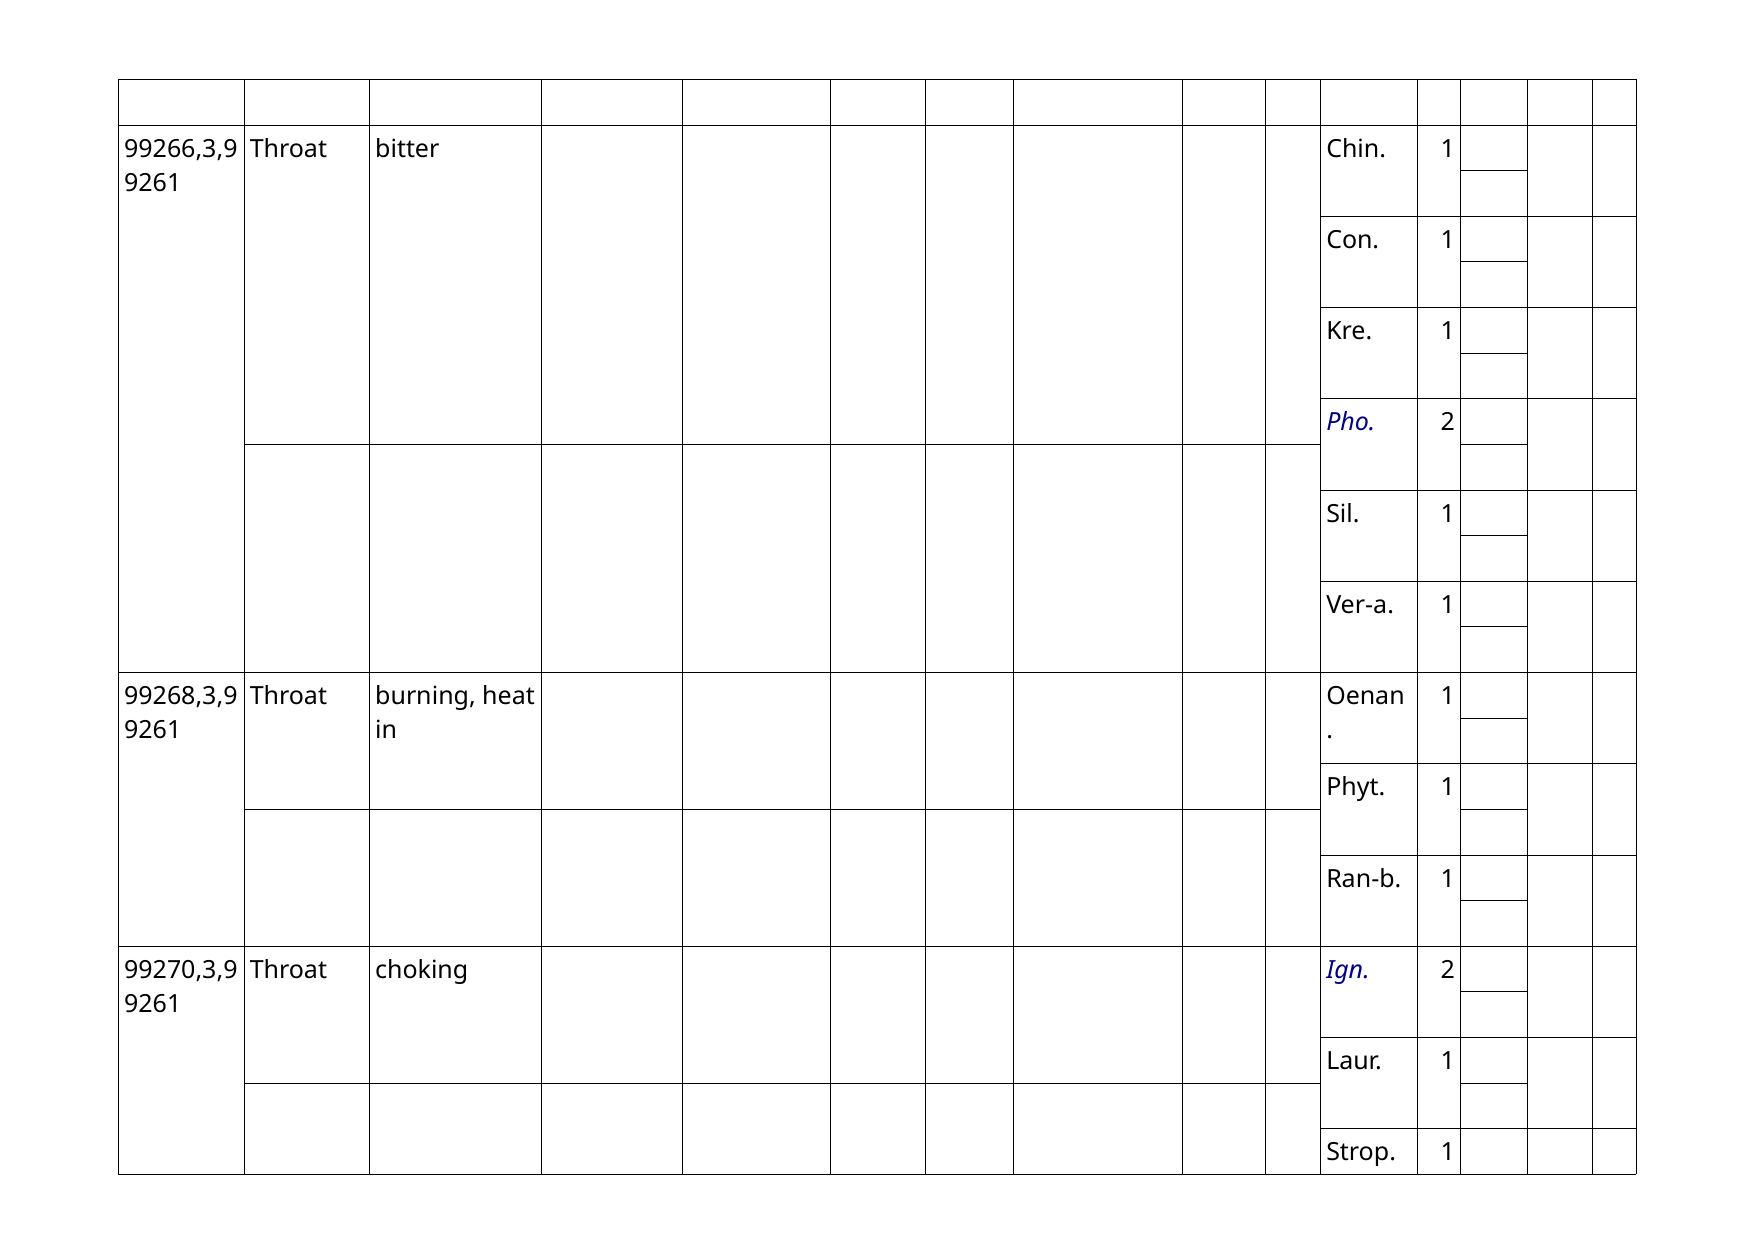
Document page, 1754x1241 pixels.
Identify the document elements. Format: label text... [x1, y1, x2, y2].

table_cell [926, 80, 1013, 124]
table_cell [1461, 126, 1527, 170]
table_cell [1266, 445, 1320, 672]
table_cell [1528, 582, 1592, 672]
table_cell bitter [370, 126, 541, 444]
table_cell [1183, 673, 1265, 809]
table_cell [1461, 1129, 1527, 1174]
table_cell Ran-b. [1321, 856, 1417, 946]
table_cell [1461, 536, 1527, 581]
table_cell [1014, 947, 1182, 1083]
table_cell [1418, 80, 1460, 124]
table_cell [1014, 445, 1182, 672]
table_cell [1528, 1129, 1592, 1174]
table_cell 1 [1418, 764, 1460, 854]
table_cell [245, 1084, 369, 1174]
table_cell 2 [1418, 947, 1460, 1037]
table_cell [1593, 1038, 1636, 1128]
table_cell [1461, 810, 1527, 854]
table_cell [1528, 217, 1592, 307]
table_cell Ign. [1321, 947, 1417, 1037]
table_cell [370, 445, 541, 672]
table_cell [1461, 1084, 1527, 1128]
table_cell [831, 947, 925, 1083]
table_cell 1 [1418, 126, 1460, 216]
table_cell [1183, 80, 1265, 124]
table_cell [926, 673, 1013, 809]
table_cell [1593, 856, 1636, 946]
table_cell [542, 1084, 682, 1174]
table_cell Throat [245, 673, 369, 809]
table_cell [926, 810, 1013, 946]
table_cell [683, 1084, 830, 1174]
table_cell [245, 810, 369, 946]
table_cell [1461, 764, 1527, 809]
table_cell Sil. [1321, 491, 1417, 581]
table_cell [1266, 1084, 1320, 1174]
table_cell [1014, 1084, 1182, 1174]
table_cell [1593, 582, 1636, 672]
table_cell Phyt. [1321, 764, 1417, 854]
table_cell Oenan. [1321, 673, 1417, 763]
table_cell 1 [1418, 856, 1460, 946]
table_cell [1528, 673, 1592, 763]
table_cell [1593, 491, 1636, 581]
table_cell [926, 1084, 1013, 1174]
table_cell [1461, 217, 1527, 261]
table_cell Strop. [1321, 1129, 1417, 1174]
table_cell [1461, 262, 1527, 307]
table_cell [1593, 217, 1636, 307]
table_cell [1593, 1129, 1636, 1174]
table_cell [370, 810, 541, 946]
table_cell [1183, 810, 1265, 946]
table_cell [1528, 491, 1592, 581]
table_cell Con. [1321, 217, 1417, 307]
table_cell [542, 947, 682, 1083]
table_cell [831, 810, 925, 946]
table_cell [1183, 126, 1265, 444]
table_cell [370, 1084, 541, 1174]
table_cell [1528, 399, 1592, 489]
table_cell [1014, 80, 1182, 124]
table_cell [1528, 308, 1592, 398]
table_cell [1528, 947, 1592, 1037]
table_cell [1461, 673, 1527, 718]
table_cell [1014, 810, 1182, 946]
table_cell [1183, 445, 1265, 672]
table_cell [1266, 810, 1320, 946]
table_cell [1183, 1084, 1265, 1174]
table_cell [1461, 901, 1527, 946]
table_cell [542, 810, 682, 946]
table_cell [1593, 308, 1636, 398]
table_cell [1461, 445, 1527, 489]
table_cell [831, 445, 925, 672]
table_cell [119, 80, 244, 124]
table_cell 99266,3,99261 [119, 126, 244, 672]
table_cell [542, 80, 682, 124]
table_cell [1461, 80, 1527, 124]
table_cell [1528, 764, 1592, 854]
table_cell 2 [1418, 399, 1460, 489]
table_cell [1593, 764, 1636, 854]
table_cell [1321, 80, 1417, 124]
table_cell [370, 80, 541, 124]
table_cell [1528, 80, 1592, 124]
table_cell [1461, 582, 1527, 626]
table_cell Chin. [1321, 126, 1417, 216]
table_cell [542, 673, 682, 809]
table_cell 99270,3,99261 [119, 947, 244, 1174]
table_cell 99268,3,99261 [119, 673, 244, 946]
table_cell 1 [1418, 673, 1460, 763]
table_cell [1461, 1038, 1527, 1083]
table_cell [831, 126, 925, 444]
table_cell [1266, 673, 1320, 809]
table_cell [1461, 171, 1527, 216]
table_cell [683, 673, 830, 809]
table_cell burning, heat in [370, 673, 541, 809]
table_cell [542, 126, 682, 444]
table_cell [831, 1084, 925, 1174]
table_cell [1461, 491, 1527, 535]
table_cell [1593, 673, 1636, 763]
table_cell Laur. [1321, 1038, 1417, 1128]
table_cell [831, 673, 925, 809]
table_cell [926, 445, 1013, 672]
table_cell [1593, 947, 1636, 1037]
table_cell 1 [1418, 1038, 1460, 1128]
table_cell [1593, 126, 1636, 216]
table_cell [1528, 126, 1592, 216]
table_cell [683, 947, 830, 1083]
table_cell [1266, 126, 1320, 444]
table_cell [1461, 719, 1527, 763]
table_cell [1266, 80, 1320, 124]
table_cell [1528, 856, 1592, 946]
table_cell [683, 126, 830, 444]
table_cell [1014, 126, 1182, 444]
table_cell [1461, 627, 1527, 672]
table_cell [1461, 947, 1527, 991]
table_cell 1 [1418, 1129, 1460, 1174]
table_cell 1 [1418, 491, 1460, 581]
table_cell Kre. [1321, 308, 1417, 398]
table_cell [245, 80, 369, 124]
table_cell [1183, 947, 1265, 1083]
table_cell [542, 445, 682, 672]
table_cell [926, 126, 1013, 444]
table_cell [831, 80, 925, 124]
table_cell [1593, 399, 1636, 489]
table_cell 1 [1418, 308, 1460, 398]
table_cell Throat [245, 947, 369, 1083]
table_cell [1461, 992, 1527, 1037]
table_cell [683, 80, 830, 124]
table_cell 1 [1418, 582, 1460, 672]
table_cell [683, 810, 830, 946]
table_cell [245, 445, 369, 672]
table_cell [1266, 947, 1320, 1083]
table_cell [1014, 673, 1182, 809]
table_cell [926, 947, 1013, 1083]
table_cell [1593, 80, 1636, 124]
table_cell choking [370, 947, 541, 1083]
table_cell [683, 445, 830, 672]
table_cell Ver-a. [1321, 582, 1417, 672]
table_cell 1 [1418, 217, 1460, 307]
table_cell [1461, 399, 1527, 444]
table_cell [1528, 1038, 1592, 1128]
table_cell Pho. [1321, 399, 1417, 489]
table_cell Throat [245, 126, 369, 444]
table_cell [1461, 856, 1527, 900]
table_cell [1461, 354, 1527, 398]
table_cell [1461, 308, 1527, 353]
